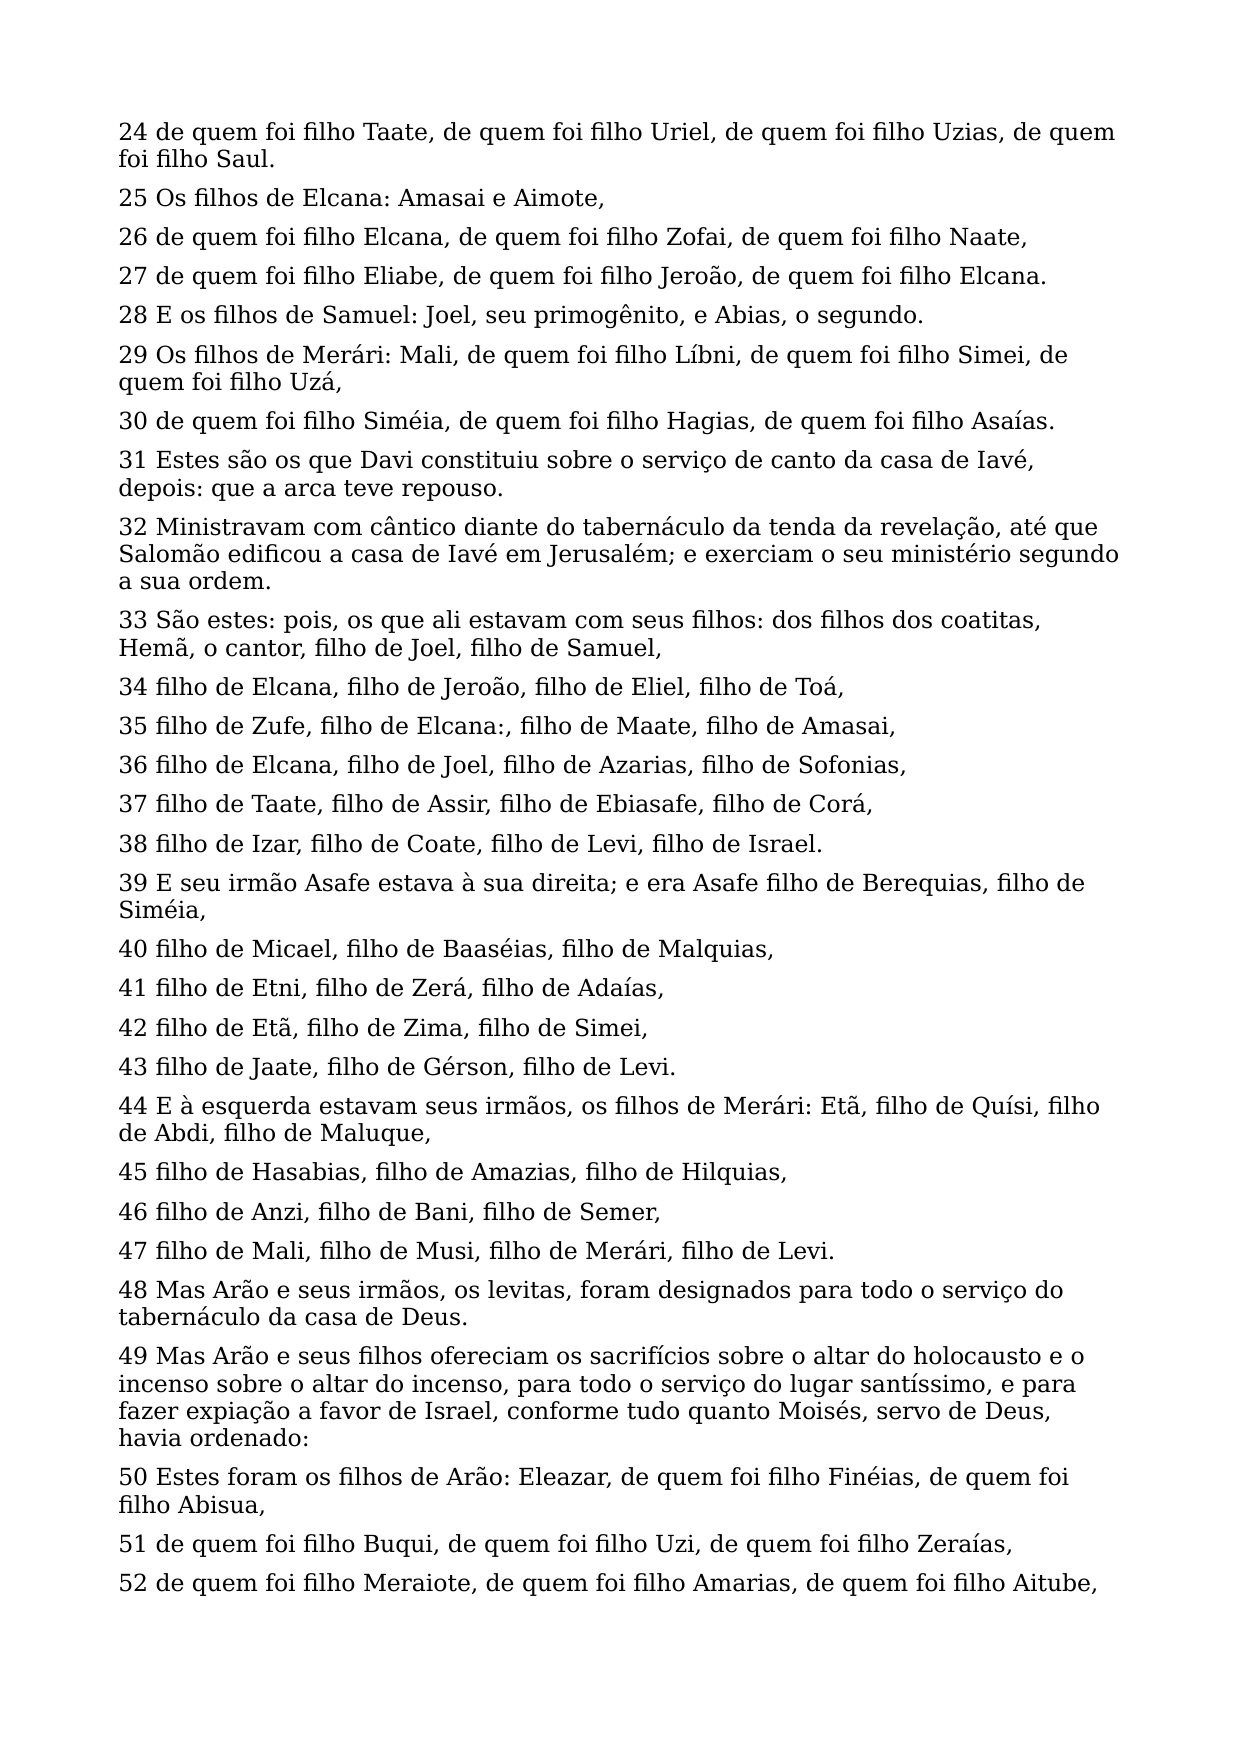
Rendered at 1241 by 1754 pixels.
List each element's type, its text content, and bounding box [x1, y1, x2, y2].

text 35 filho de Zufe, filho de Elcana:, filho de Maate, filho de Amasai, [118, 713, 1122, 740]
text 25 Os filhos de Elcana: Amasai e Aimote, [118, 184, 1122, 212]
text 42 filho de Etã, filho de Zima, filho de Simei, [118, 1014, 1122, 1041]
text 37 filho de Taate, filho de Assir, filho de Ebiasafe, filho de Corá, [118, 791, 1122, 818]
text 24 de quem foi filho Taate, de quem foi filho Uriel, de quem foi filho Uzias, de quem foi filho Saul. [118, 118, 1122, 173]
text 38 filho de Izar, filho de Coate, filho de Levi, filho de Israel. [118, 830, 1122, 857]
text 47 filho de Mali, filho de Musi, filho de Merári, filho de Levi. [118, 1237, 1122, 1264]
text 36 filho de Elcana, filho de Joel, filho de Azarias, filho de Sofonias, [118, 752, 1122, 779]
text 41 filho de Etni, filho de Zerá, filho de Adaías, [118, 975, 1122, 1002]
text 32 Ministravam com cântico diante do tabernáculo da tenda da revelação, até que Salomão edificou a casa de Iavé em Jerusalém; e exerciam o seu ministério segundo a sua ordem. [118, 513, 1122, 595]
text 31 Estes são os que Davi constituiu sobre o serviço de canto da casa de Iavé, depois: que a arca teve repouso. [118, 447, 1122, 501]
text 28 E os filhos de Samuel: Joel, seu primogênito, e Abias, o segundo. [118, 302, 1122, 329]
text 48 Mas Arão e seus irmãos, os levitas, foram designados para todo o serviço do tabernáculo da casa de Deus. [118, 1276, 1122, 1331]
text 30 de quem foi filho Siméia, de quem foi filho Hagias, de quem foi filho Asaías. [118, 408, 1122, 435]
text 44 E à esquerda estavam seus irmãos, os filhos de Merári: Etã, filho de Quísi, filho de Abdi, filho de Maluque, [118, 1092, 1122, 1147]
text 51 de quem foi filho Buqui, de quem foi filho Uzi, de quem foi filho Zeraías, [118, 1530, 1122, 1558]
text 27 de quem foi filho Eliabe, de quem foi filho Jeroão, de quem foi filho Elcana. [118, 263, 1122, 290]
text 39 E seu irmão Asafe estava à sua direita; e era Asafe filho de Berequias, filho de Siméia, [118, 869, 1122, 924]
text 43 filho de Jaate, filho de Gérson, filho de Levi. [118, 1053, 1122, 1081]
text 34 filho de Elcana, filho de Jeroão, filho de Eliel, filho de Toá, [118, 673, 1122, 701]
text 26 de quem foi filho Elcana, de quem foi filho Zofai, de quem foi filho Naate, [118, 224, 1122, 251]
text 50 Estes foram os filhos de Arão: Eleazar, de quem foi filho Finéias, de quem foi filho Abisua, [118, 1464, 1122, 1518]
text 29 Os filhos de Merári: Mali, de quem foi filho Líbni, de quem foi filho Simei, de quem foi filho Uzá, [118, 341, 1122, 396]
text 45 filho de Hasabias, filho de Amazias, filho de Hilquias, [118, 1159, 1122, 1186]
text 40 filho de Micael, filho de Baaséias, filho de Malquias, [118, 936, 1122, 963]
text 33 São estes: pois, os que ali estavam com seus filhos: dos filhos dos coatitas, Hemã, o cantor, filho de Joel, filho de Samuel, [118, 607, 1122, 662]
text 52 de quem foi filho Meraiote, de quem foi filho Amarias, de quem foi filho Aitube, [118, 1569, 1122, 1597]
text 46 filho de Anzi, filho de Bani, filho de Semer, [118, 1198, 1122, 1225]
text 49 Mas Arão e seus filhos ofereciam os sacrifícios sobre o altar do holocausto e o incenso sobre o altar do incenso, para todo o serviço do lugar santíssimo, e para fazer expiação a favor de Israel, conforme tudo quanto Moisés, servo de Deus, havia ordenado: [118, 1343, 1122, 1452]
